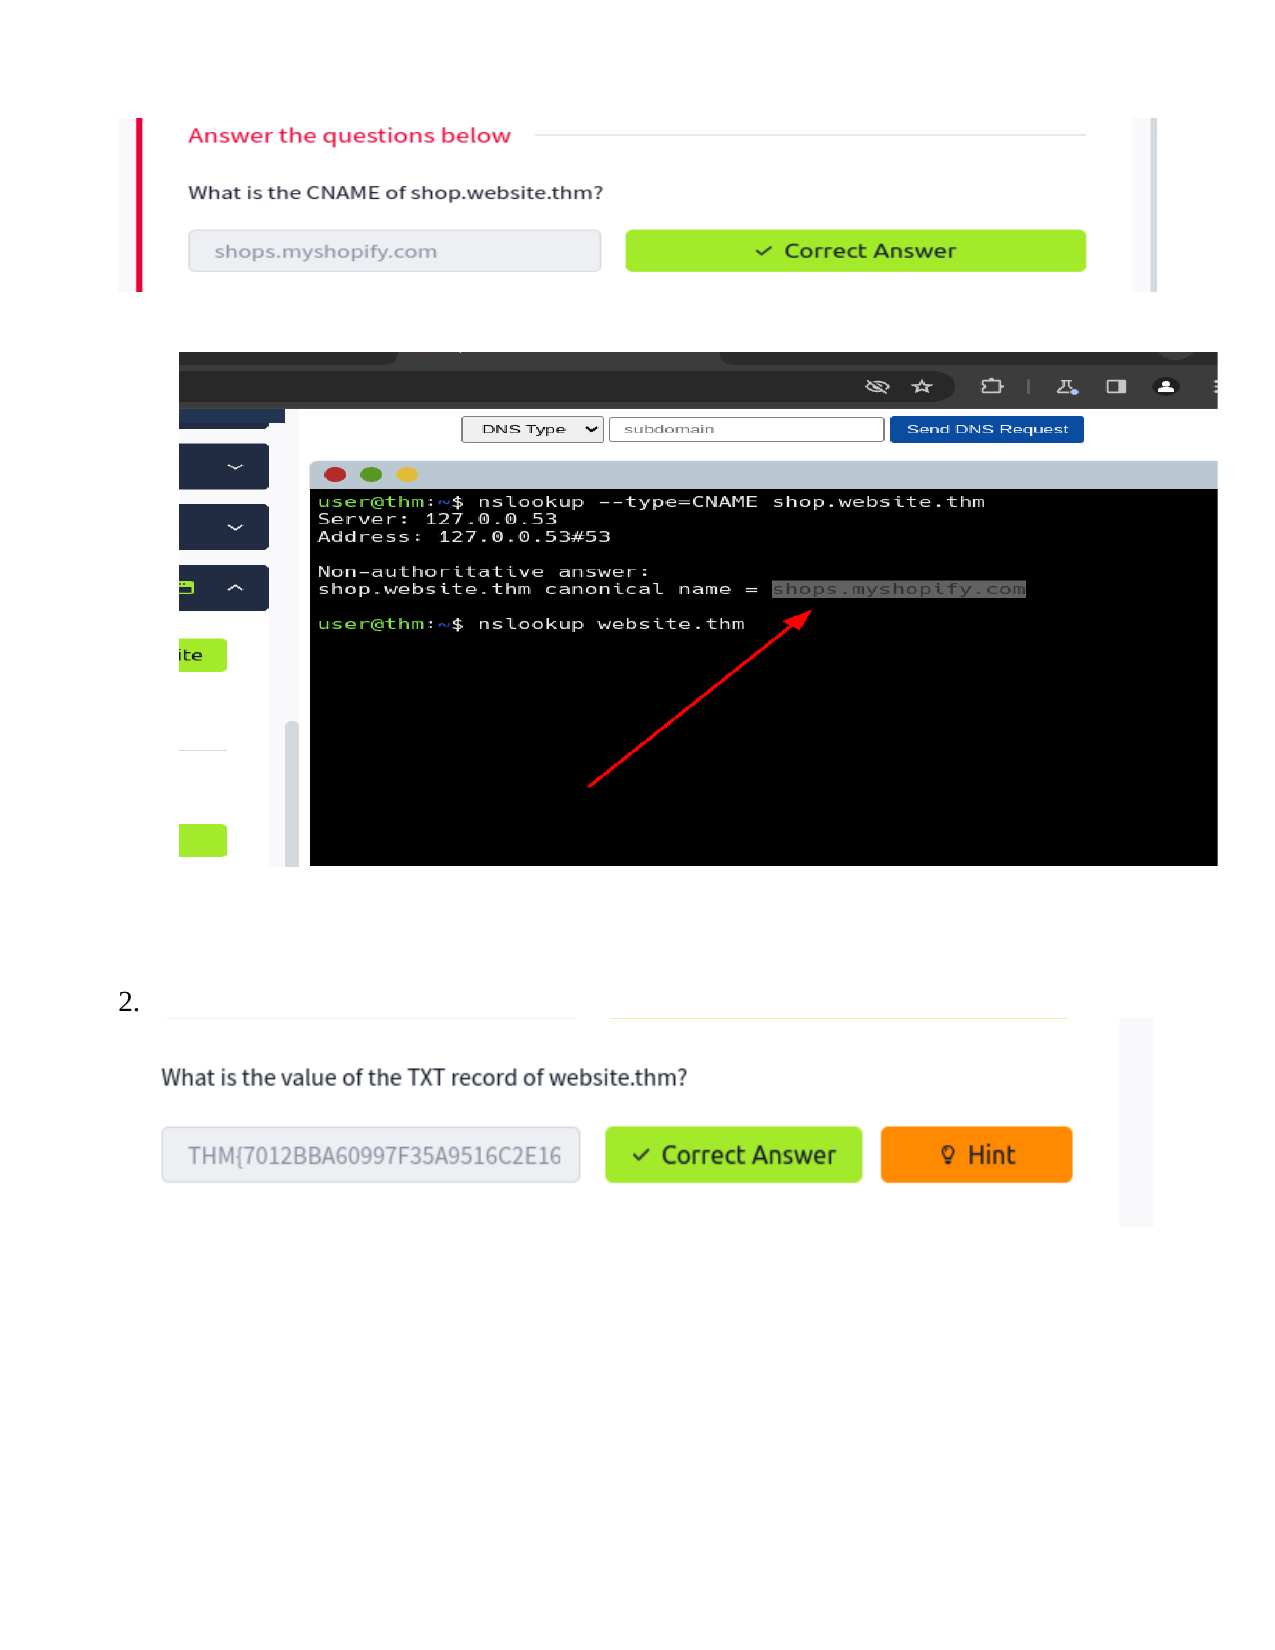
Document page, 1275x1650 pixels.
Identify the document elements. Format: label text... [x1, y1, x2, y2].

picture [179, 352, 1218, 867]
picture [118, 1018, 1157, 1227]
text 2. [118, 984, 1157, 1018]
picture [118, 118, 1157, 292]
